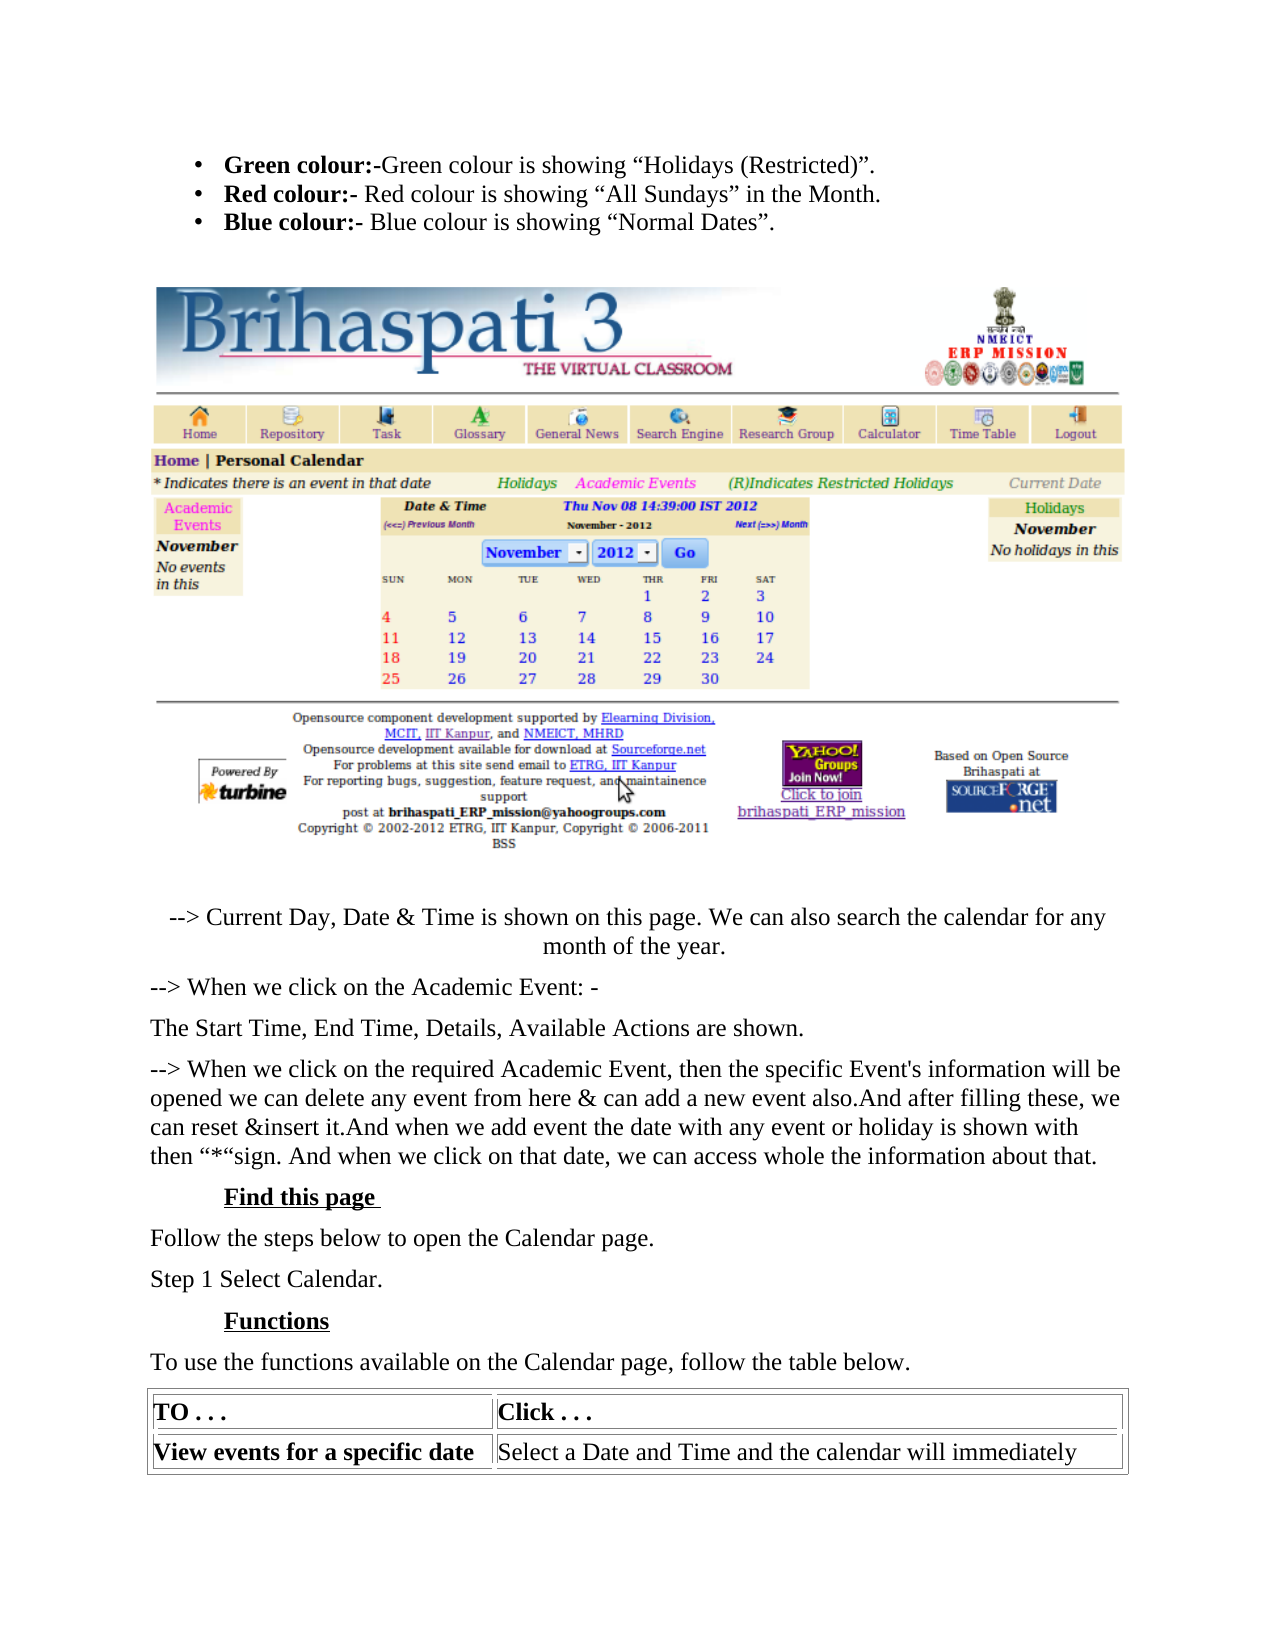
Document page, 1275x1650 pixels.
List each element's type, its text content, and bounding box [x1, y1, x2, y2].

text --> When we click on the Academic Event: - [150, 972, 1125, 1001]
table_header Click . . . [495, 1389, 1125, 1428]
list Blue colour:- Blue colour is showing “Normal Dates”. [194, 207, 1125, 236]
text Step 1 Select Calendar. [150, 1264, 1125, 1293]
list Green colour:-Green colour is showing “Holidays (Restricted)”. [194, 150, 1125, 179]
text To use the functions available on the Calendar page, follow the table below. [150, 1347, 1125, 1376]
table_cell View events for a specific date [150, 1428, 494, 1468]
table_cell Select a Date and Time and the calendar will immediately [495, 1428, 1125, 1468]
table_header TO . . . [150, 1389, 494, 1428]
text --> Current Day, Date & Time is shown on this page. We can also search the calendar for any month of the year. [150, 902, 1125, 959]
text --> When we click on the required Academic Event, then the specific Event's information will be opened we can delete any event from here & can add a new event also.And after filling these, we can reset &insert it.And when we add event the date with any event or holiday is shown with then “*“sign. And when we click on that date, we can access whole the information about that. [150, 1054, 1125, 1169]
text The Start Time, End Time, Details, Available Actions are shown. [150, 1013, 1125, 1042]
text Follow the steps below to open the Calendar page. [150, 1223, 1125, 1252]
list Red colour:- Red colour is showing “All Sundays” in the Month. [194, 179, 1125, 207]
list Functions [194, 1306, 1125, 1334]
list Find this page [194, 1182, 1125, 1211]
picture [150, 287, 1125, 864]
